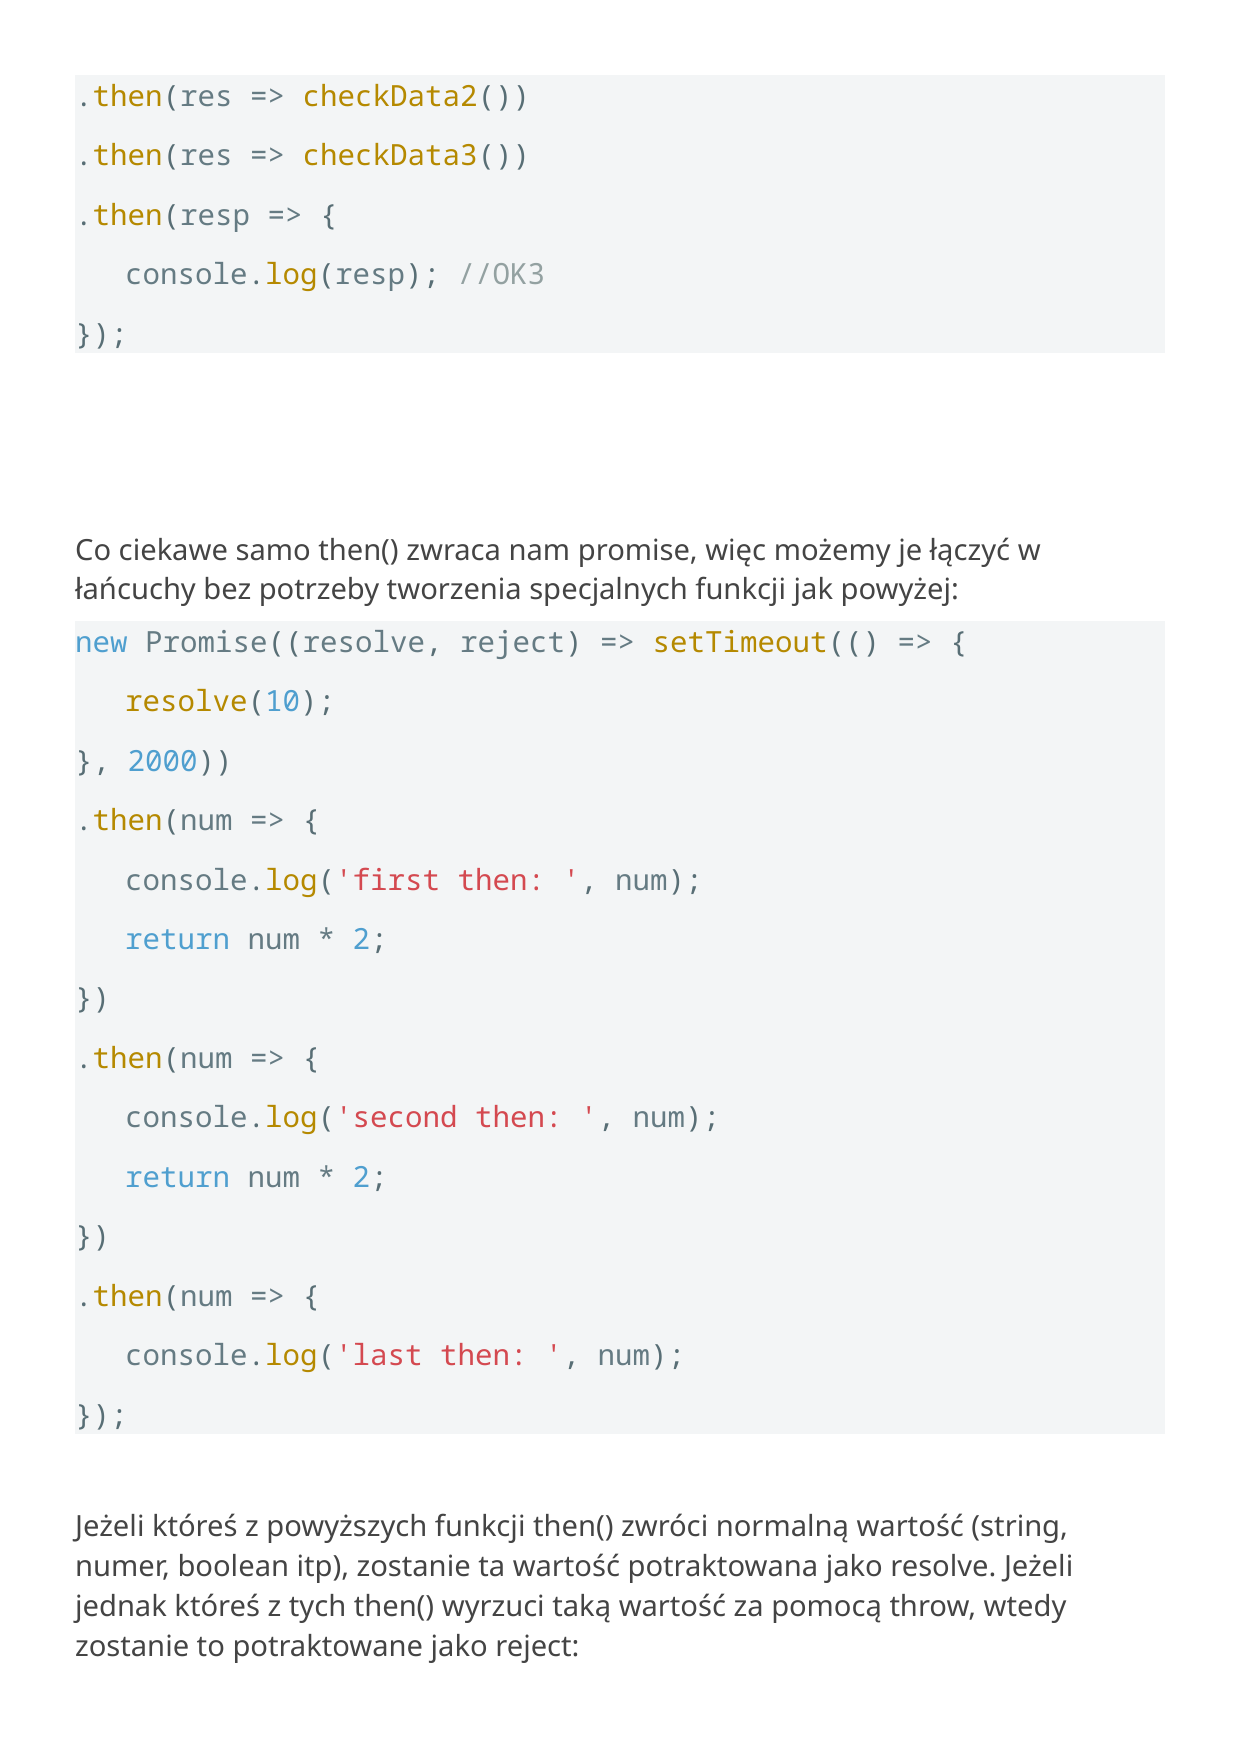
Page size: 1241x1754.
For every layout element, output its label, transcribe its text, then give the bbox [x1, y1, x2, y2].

text Jeżeli któreś z powyższych funkcji then() zwróci normalną wartość (string, numer, boolean itp), zostanie ta wartość potraktowana jako resolve. Jeżeli jednak któreś z tych then() wyrzuci taką wartość za pomocą throw, wtedy zostanie to potraktowane jako reject: [75, 1506, 1165, 1664]
text .then(res => checkData3()) [75, 134, 1165, 174]
text }) [75, 978, 1165, 1017]
text return num * 2; [75, 918, 1165, 958]
text }); [75, 313, 1165, 353]
text console.log('second then: ', num); [75, 1097, 1165, 1136]
text }, 2000)) [75, 740, 1165, 779]
text .then(num => { [75, 799, 1165, 839]
text console.log(resp); //OK3 [75, 253, 1165, 293]
text }) [75, 1216, 1165, 1255]
text return num * 2; [75, 1156, 1165, 1196]
text Co ciekawe samo then() zwraca nam promise, więc możemy je łączyć w łańcuchy bez potrzeby tworzenia specjalnych funkcji jak powyżej: [75, 529, 1165, 608]
text }); [75, 1394, 1165, 1434]
text console.log('last then: ', num); [75, 1334, 1165, 1374]
text resolve(10); [75, 680, 1165, 720]
text console.log('first then: ', num); [75, 859, 1165, 898]
text .then(resp => { [75, 194, 1165, 234]
text .then(num => { [75, 1275, 1165, 1315]
text new Promise((resolve, reject) => setTimeout(() => { [75, 621, 1165, 661]
text .then(num => { [75, 1037, 1165, 1077]
text .then(res => checkData2()) [75, 75, 1165, 115]
